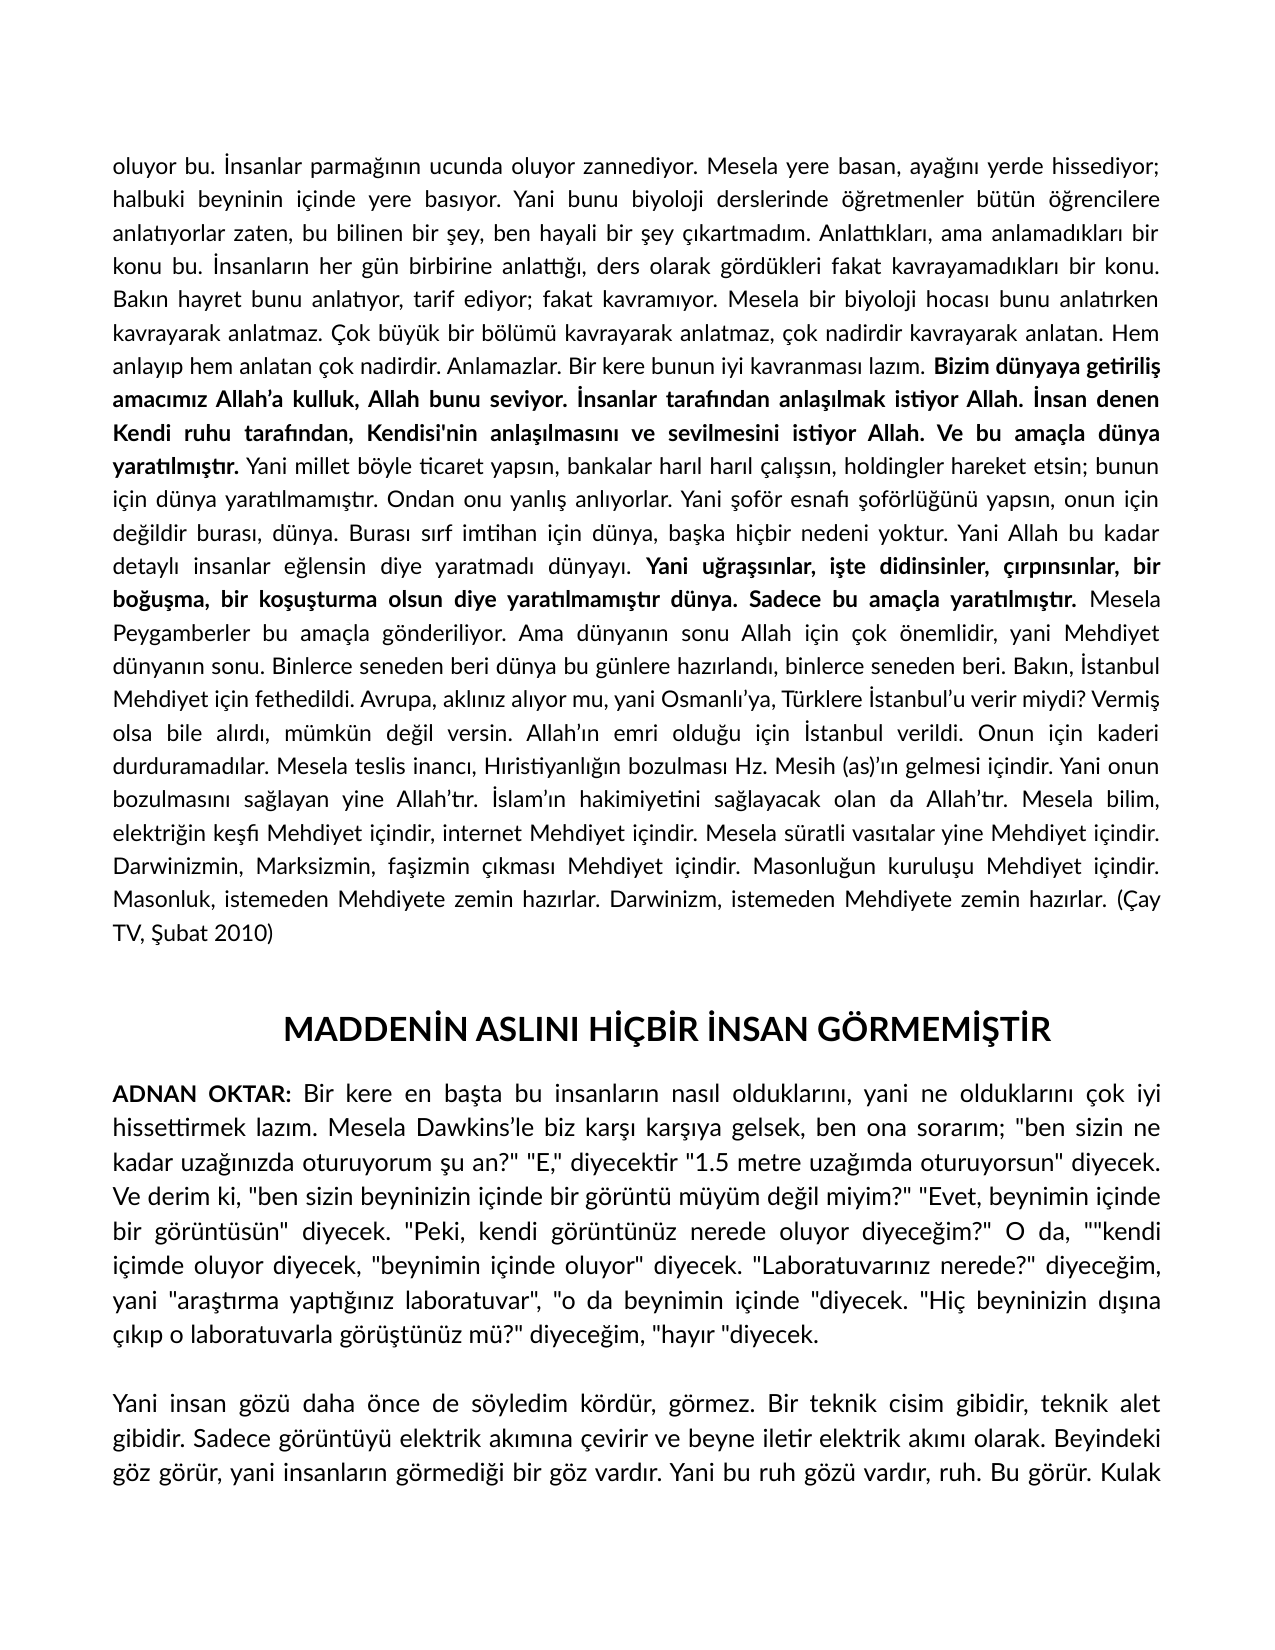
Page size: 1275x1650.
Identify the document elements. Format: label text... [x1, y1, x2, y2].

text ADNAN OKTAR: Bir kere en başta bu insanların nasıl olduklarını, yani ne olduklarını çok iyi hissettirmek lazım. Mesela Dawkins’le biz karşı karşıya gelsek, ben ona sorarım; "ben sizin ne kadar uzağınızda oturuyorum şu an?" "E," diyecektir "1.5 metre uzağımda oturuyorsun" diyecek. Ve derim ki, "ben sizin beyninizin içinde bir görüntü müyüm değil miyim?" "Evet, beynimin içinde bir görüntüsün" diyecek. "Peki, kendi görüntünüz nerede oluyor diyeceğim?" O da, ""kendi içimde oluyor diyecek, "beynimin içinde oluyor" diyecek. "Laboratuvarınız nerede?" diyeceğim, yani "araştırma yaptığınız laboratuvar", "o da beynimin içinde "diyecek. "Hiç beyninizin dışına çıkıp o laboratuvarla görüştünüz mü?" diyeceğim, "hayır "diyecek. [112, 1078, 1162, 1349]
text Yani insan gözü daha önce de söyledim kördür, görmez. Bir teknik cisim gibidir, teknik alet gibidir. Sadece görüntüyü elektrik akımına çevirir ve beyne iletir elektrik akımı olarak. Beyindeki göz görür, yani insanların görmediği bir göz vardır. Yani bu ruh gözü vardır, ruh. Bu görür. Kulak [112, 1388, 1162, 1487]
text oluyor bu. İnsanlar parmağının ucunda oluyor zannediyor. Mesela yere basan, ayağını yerde hissediyor; halbuki beyninin içinde yere basıyor. Yani bunu biyoloji derslerinde öğretmenler bütün öğrencilere anlatıyorlar zaten, bu bilinen bir şey, ben hayali bir şey çıkartmadım. Anlattıkları, ama anlamadıkları bir konu bu. İnsanların her gün birbirine anlattığı, ders olarak gördükleri fakat kavrayamadıkları bir konu. Bakın hayret bunu anlatıyor, tarif ediyor; fakat kavramıyor. Mesela bir biyoloji hocası bunu anlatırken kavrayarak anlatmaz. Çok büyük bir bölümü kavrayarak anlatmaz, çok nadirdir kavrayarak anlatan. Hem anlayıp hem anlatan çok nadirdir. Anlamazlar. Bir kere bunun iyi kavranması lazım. Bizim dünyaya getiriliş amacımız Allah’a kulluk, Allah bunu seviyor. İnsanlar tarafından anlaşılmak istiyor Allah. İnsan denen Kendi ruhu tarafından, Kendisi'nin anlaşılmasını ve sevilmesini istiyor Allah. Ve bu amaçla dünya yaratılmıştır. Yani millet böyle ticaret yapsın, bankalar harıl harıl çalışsın, holdingler hareket etsin; bunun için dünya yaratılmamıştır. Ondan onu yanlış anlıyorlar. Yani şoför esnafı şoförlüğünü yapsın, onun için değildir burası, dünya. Burası sırf imtihan için dünya, başka hiçbir nedeni yoktur. Yani Allah bu kadar detaylı insanlar eğlensin diye yaratmadı dünyayı. Yani uğraşsınlar, işte didinsinler, çırpınsınlar, bir boğuşma, bir koşuşturma olsun diye yaratılmamıştır dünya. Sadece bu amaçla yaratılmıştır. Mesela Peygamberler bu amaçla gönderiliyor. Ama dünyanın sonu Allah için çok önemlidir, yani Mehdiyet dünyanın sonu. Binlerce seneden beri dünya bu günlere hazırlandı, binlerce seneden beri. Bakın, İstanbul Mehdiyet için fethedildi. Avrupa, aklınız alıyor mu, yani Osmanlı’ya, Türklere İstanbul’u verir miydi? Vermiş olsa bile alırdı, mümkün değil versin. Allah’ın emri olduğu için İstanbul verildi. Onun için kaderi durduramadılar. Mesela teslis inancı, Hıristiyanlığın bozulması Hz. Mesih (as)’ın gelmesi içindir. Yani onun bozulmasını sağlayan yine Allah’tır. İslam’ın hakimiyetini sağlayacak olan da Allah’tır. Mesela bilim, elektriğin keşfi Mehdiyet içindir, internet Mehdiyet içindir. Mesela süratli vasıtalar yine Mehdiyet içindir. Darwinizmin, Marksizmin, faşizmin çıkması Mehdiyet içindir. Masonluğun kuruluşu Mehdiyet içindir. Masonluk, istemeden Mehdiyete zemin hazırlar. Darwinizm, istemeden Mehdiyete zemin hazırlar. (Çay TV, Şubat 2010) [112, 148, 1161, 948]
text MADDENİN ASLINI HİÇBİR İNSAN GÖRMEMİŞTİR [130, 1014, 1145, 1048]
